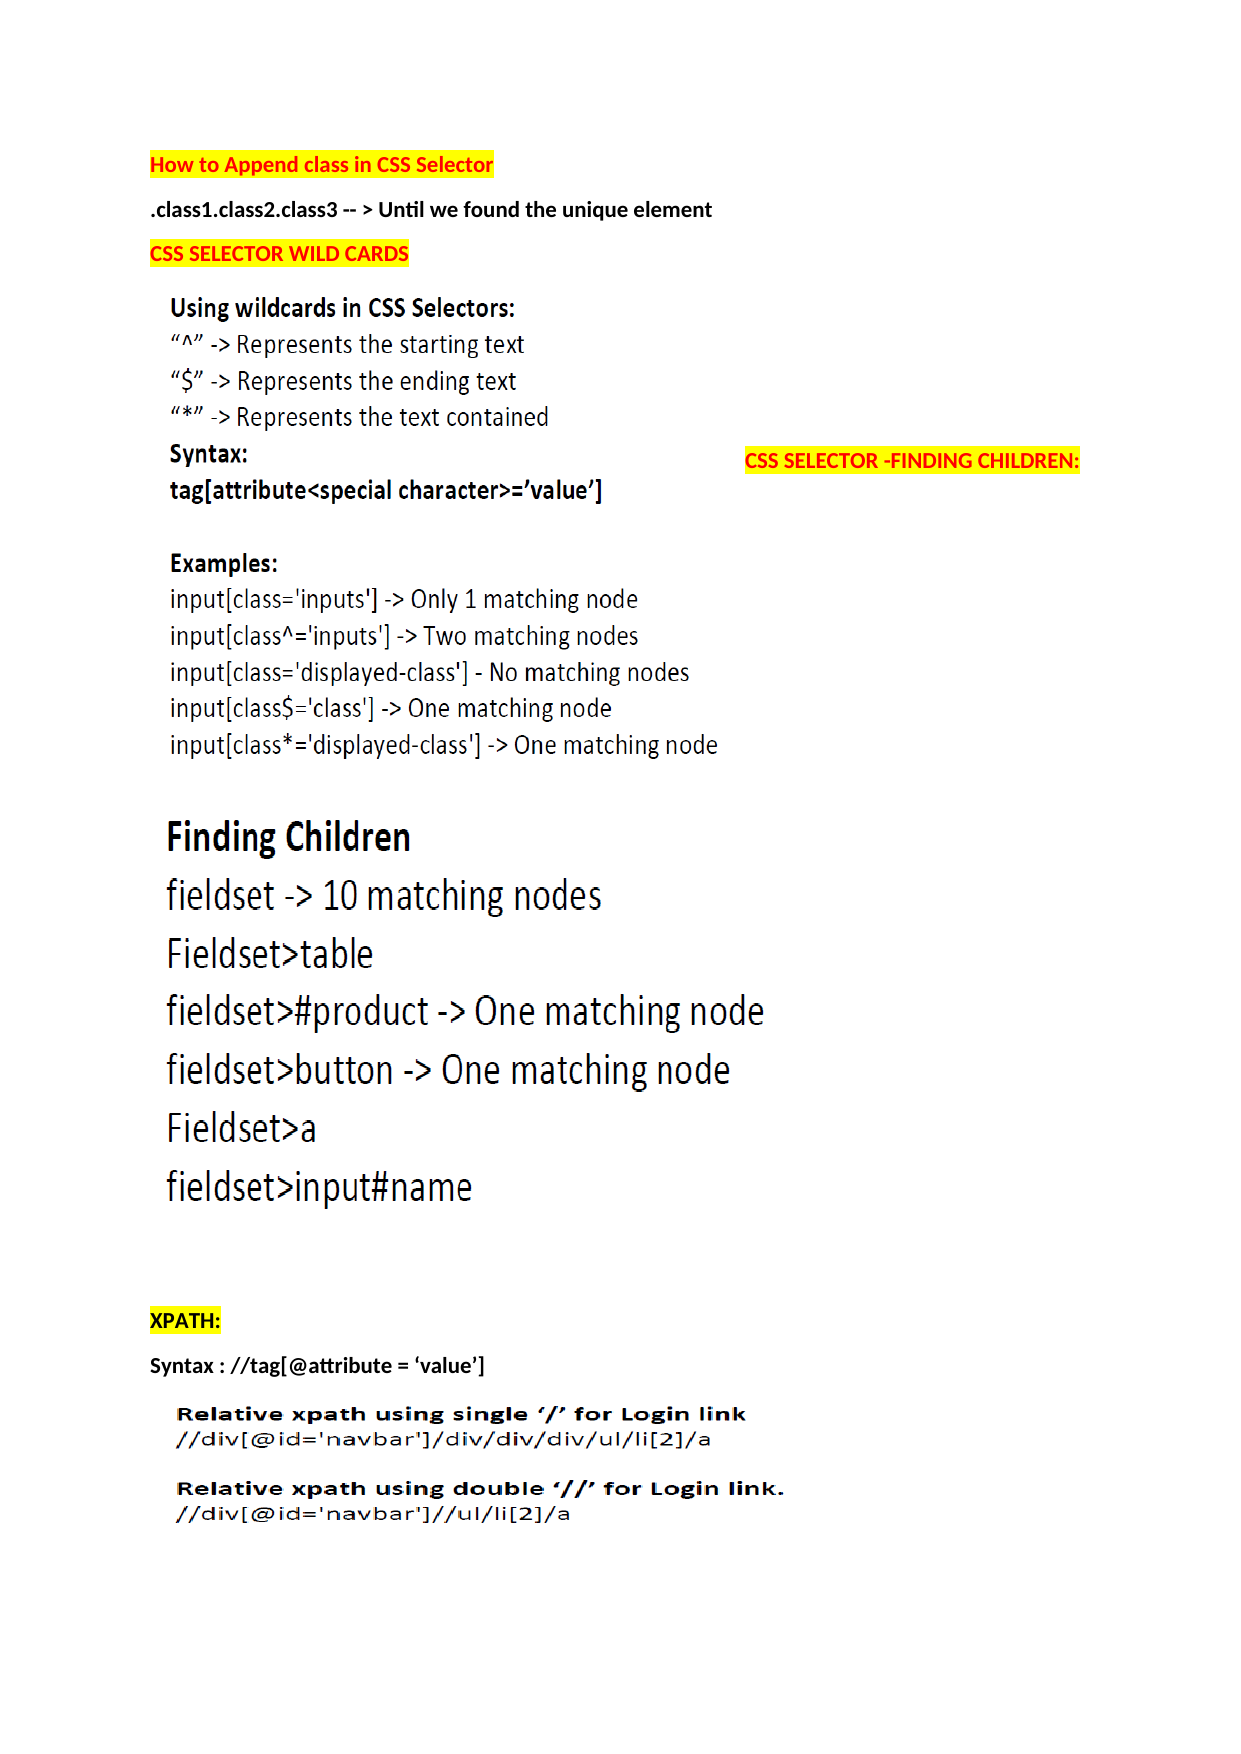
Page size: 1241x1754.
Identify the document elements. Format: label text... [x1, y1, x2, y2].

text .class1.class2.class3 -- > Until we found the unique element [150, 195, 1090, 223]
text CSS SELECTOR WILD CARDS [150, 239, 1090, 267]
text Syntax : //tag[@attribute = ‘value’] [150, 1351, 1090, 1379]
text How to Append class in CSS Selector [150, 150, 1090, 178]
text CSS SELECTOR -FINDING CHILDREN: [745, 446, 1090, 474]
text XPATH: [150, 1306, 1090, 1334]
